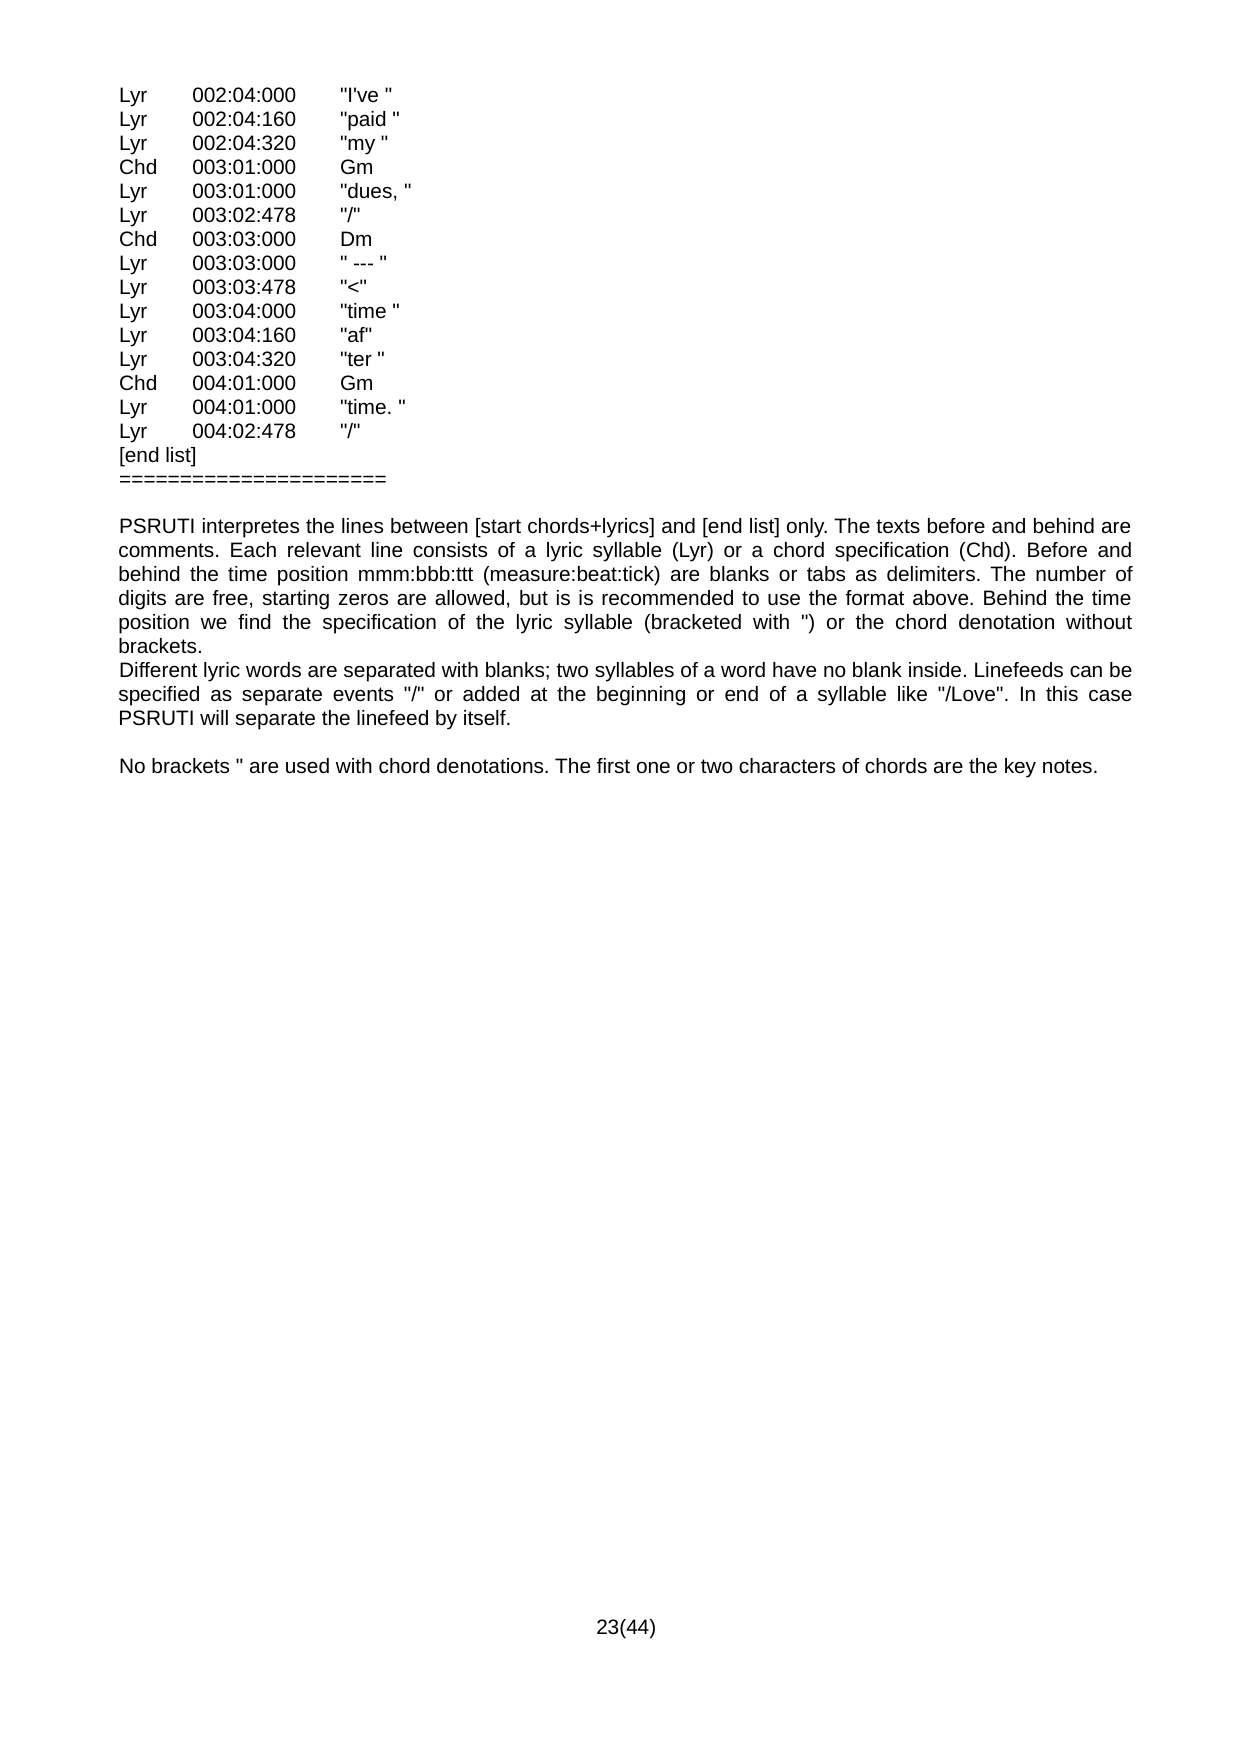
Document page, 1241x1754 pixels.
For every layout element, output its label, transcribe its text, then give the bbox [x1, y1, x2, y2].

text ====================== [118, 466, 1134, 490]
text [end list] [118, 442, 1134, 466]
text Lyr 003:04:000 "time " [118, 299, 1134, 323]
text Chd 003:03:000 Dm [118, 227, 1134, 251]
text Lyr 003:04:320 "ter " [118, 347, 1134, 371]
text No brackets " are used with chord denotations. The first one or two characters of chords are the key notes. [118, 754, 1134, 778]
text Lyr 003:02:478 "/" [118, 203, 1134, 227]
text Lyr 002:04:320 "my " [118, 131, 1134, 155]
text PSRUTI interpretes the lines between [start chords+lyrics] and [end list] only. The texts before and behind are comments. Each relevant line consists of a lyric syllable (Lyr) or a chord specification (Chd). Before and behind the time position mmm:bbb:ttt (measure:beat:tick) are blanks or tabs as delimiters. The number of digits are free, starting zeros are allowed, but is is recommended to use the format above. Behind the time position we find the specification of the lyric syllable (bracketed with ") or the chord denotation without brackets. [118, 514, 1134, 658]
text Lyr 004:02:478 "/" [118, 418, 1134, 442]
text Chd 004:01:000 Gm [118, 371, 1134, 394]
text Lyr 003:01:000 "dues, " [118, 179, 1134, 203]
text Lyr 002:04:160 "paid " [118, 107, 1134, 131]
text Lyr 003:04:160 "af" [118, 323, 1134, 347]
text Chd 003:01:000 Gm [118, 155, 1134, 179]
text Lyr 003:03:000 " --- " [118, 251, 1134, 275]
text Lyr 004:01:000 "time. " [118, 394, 1134, 418]
text Different lyric words are separated with blanks; two syllables of a word have no blank inside. Linefeeds can be specified as separate events "/" or added at the beginning or end of a syllable like "/Love". In this case PSRUTI will separate the linefeed by itself. [118, 658, 1134, 730]
text Lyr 002:04:000 "I've " [118, 83, 1134, 107]
text Lyr 003:03:478 "<" [118, 275, 1134, 299]
